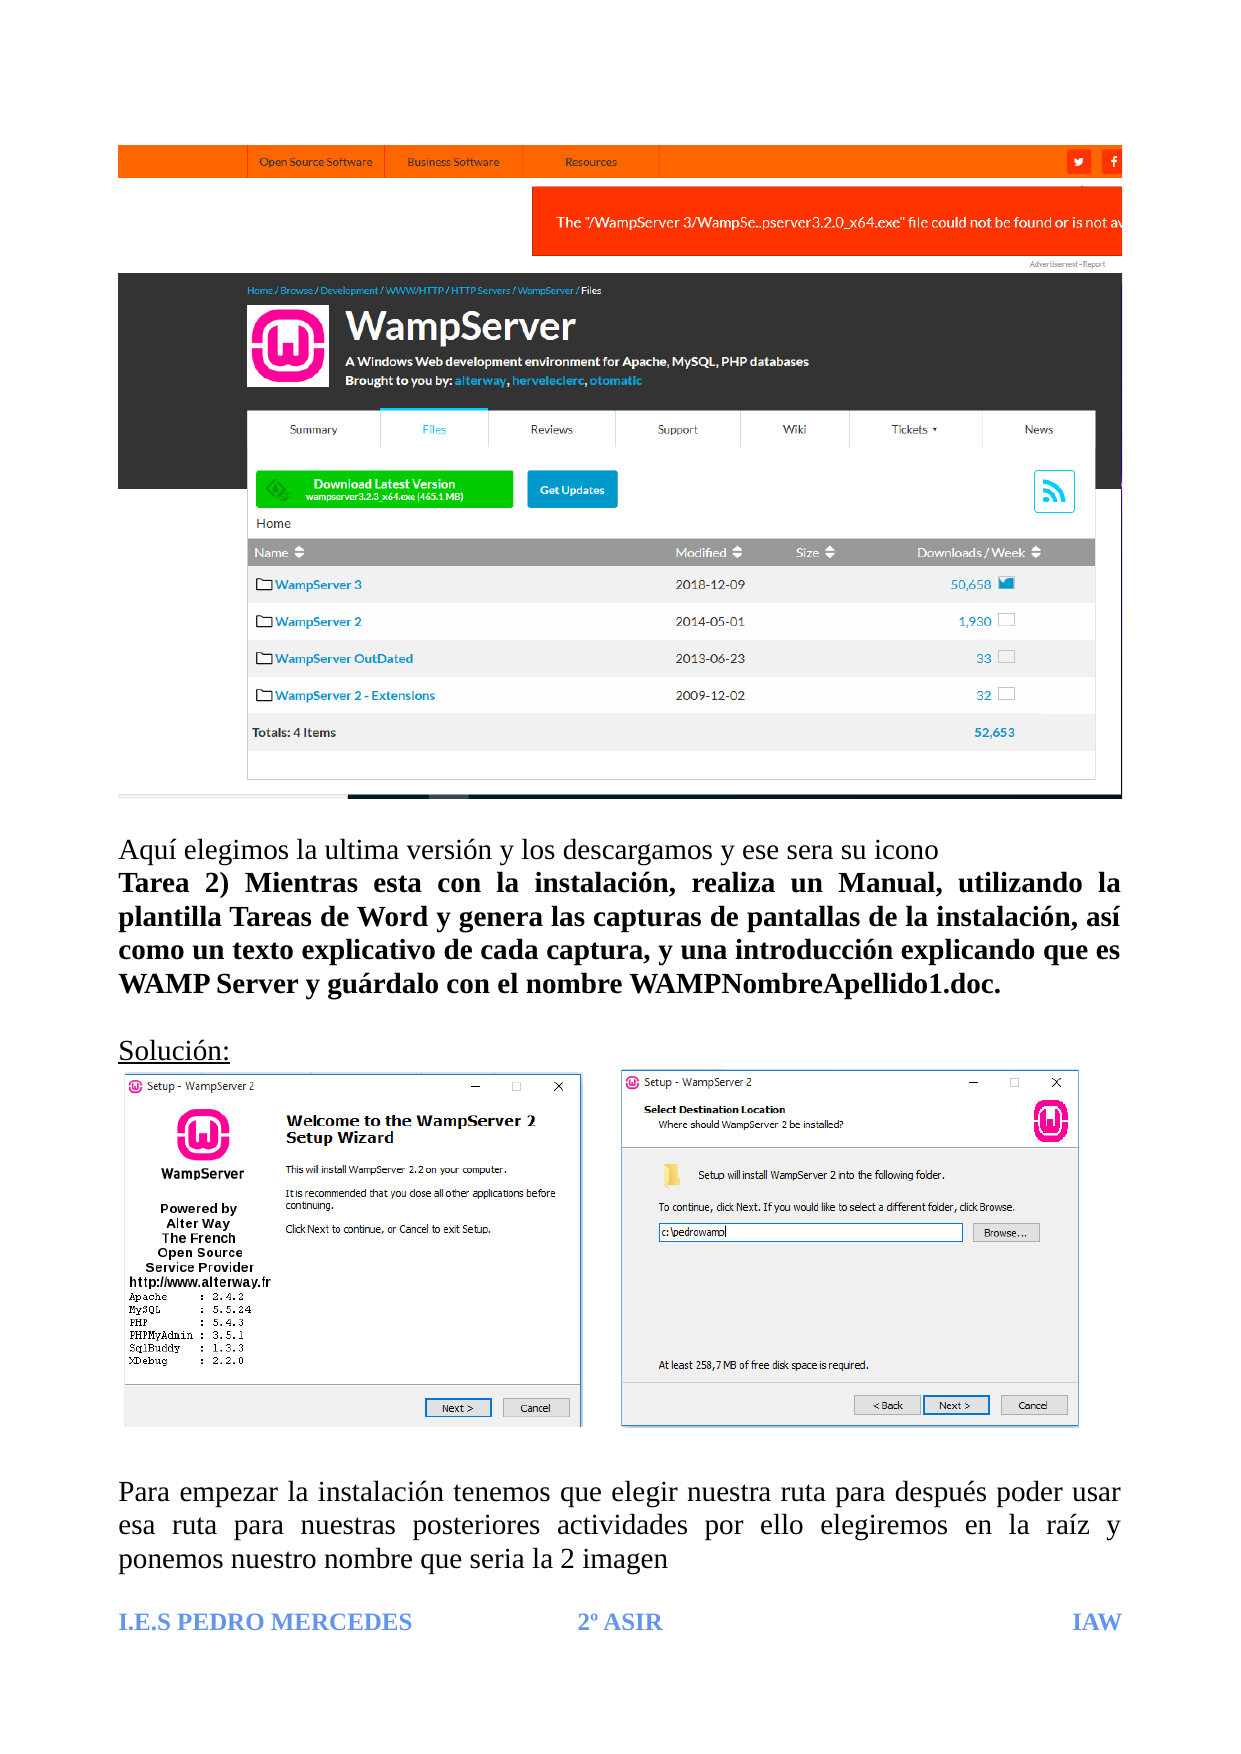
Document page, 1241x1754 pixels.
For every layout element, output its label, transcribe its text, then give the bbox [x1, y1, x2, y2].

picture [118, 145, 1123, 799]
text Aquí elegimos la ultima versión y los descargamos y ese sera su icono [118, 832, 1122, 865]
picture [124, 1072, 583, 1427]
picture [621, 1069, 1079, 1428]
text Solución: [118, 1033, 1122, 1067]
text Para empezar la instalación tenemos que elegir nuestra ruta para después poder usar esa ruta para nuestras posteriores actividades por ello elegiremos en la raíz y ponemos nuestro nombre que seria la 2 imagen [118, 1474, 1122, 1574]
text Tarea 2) Mientras esta con la instalación, realiza un Manual, utilizando la plantilla Tareas de Word y genera las capturas de pantallas de la instalación, así como un texto explicativo de cada captura, y una introducción explicando que es WAMP Server y guárdalo con el nombre WAMPNombreApellido1.doc. [118, 865, 1122, 999]
